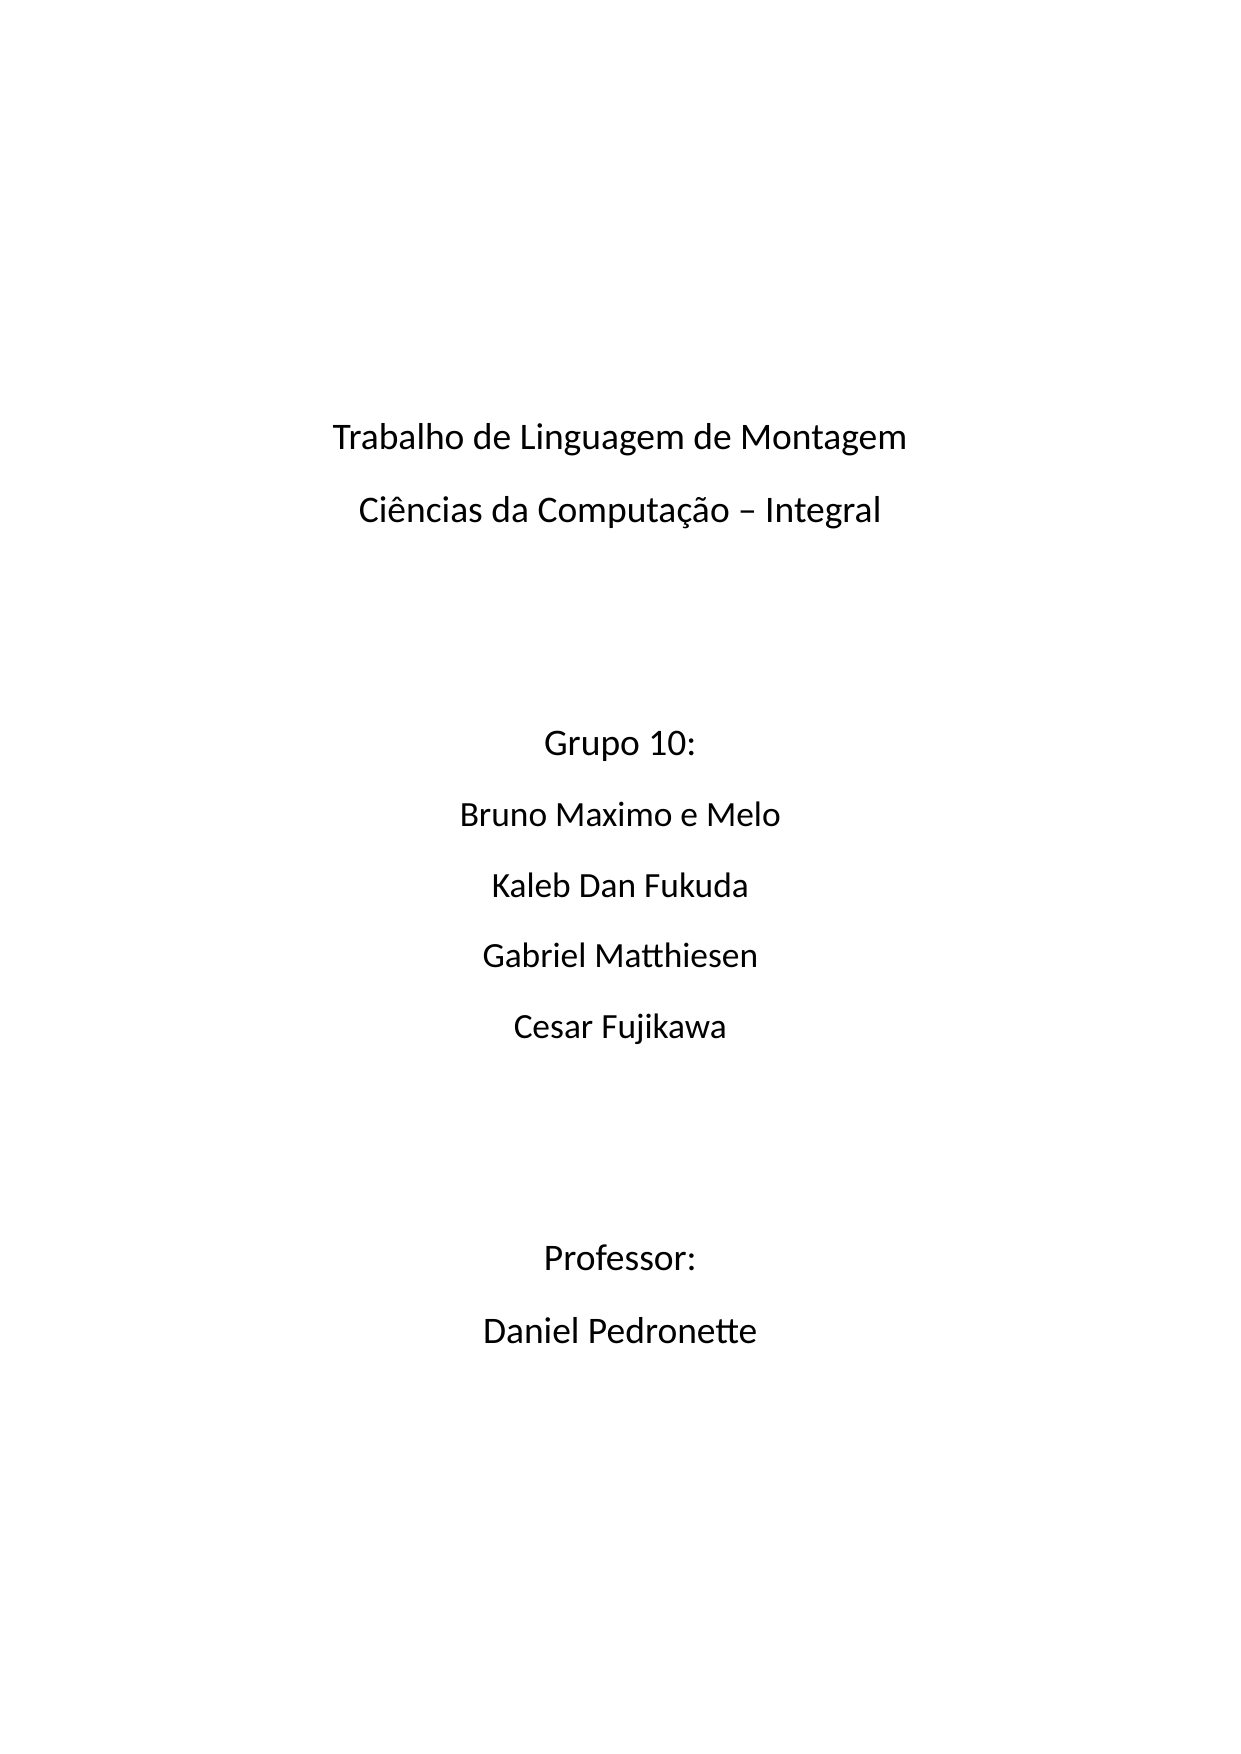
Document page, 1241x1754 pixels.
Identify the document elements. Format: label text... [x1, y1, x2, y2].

text Grupo 10: [177, 719, 1063, 765]
text Daniel Pedronette [177, 1307, 1063, 1353]
text Ciências da Computação – Integral [177, 486, 1063, 532]
text Cesar Fujikawa [177, 1004, 1063, 1047]
text Kaleb Dan Fukuda [177, 863, 1063, 906]
text Gabriel Matthiesen [177, 933, 1063, 977]
text Trabalho de Linguagem de Montagem [177, 413, 1063, 458]
text Bruno Maximo e Melo [177, 792, 1063, 836]
text Professor: [177, 1233, 1063, 1279]
